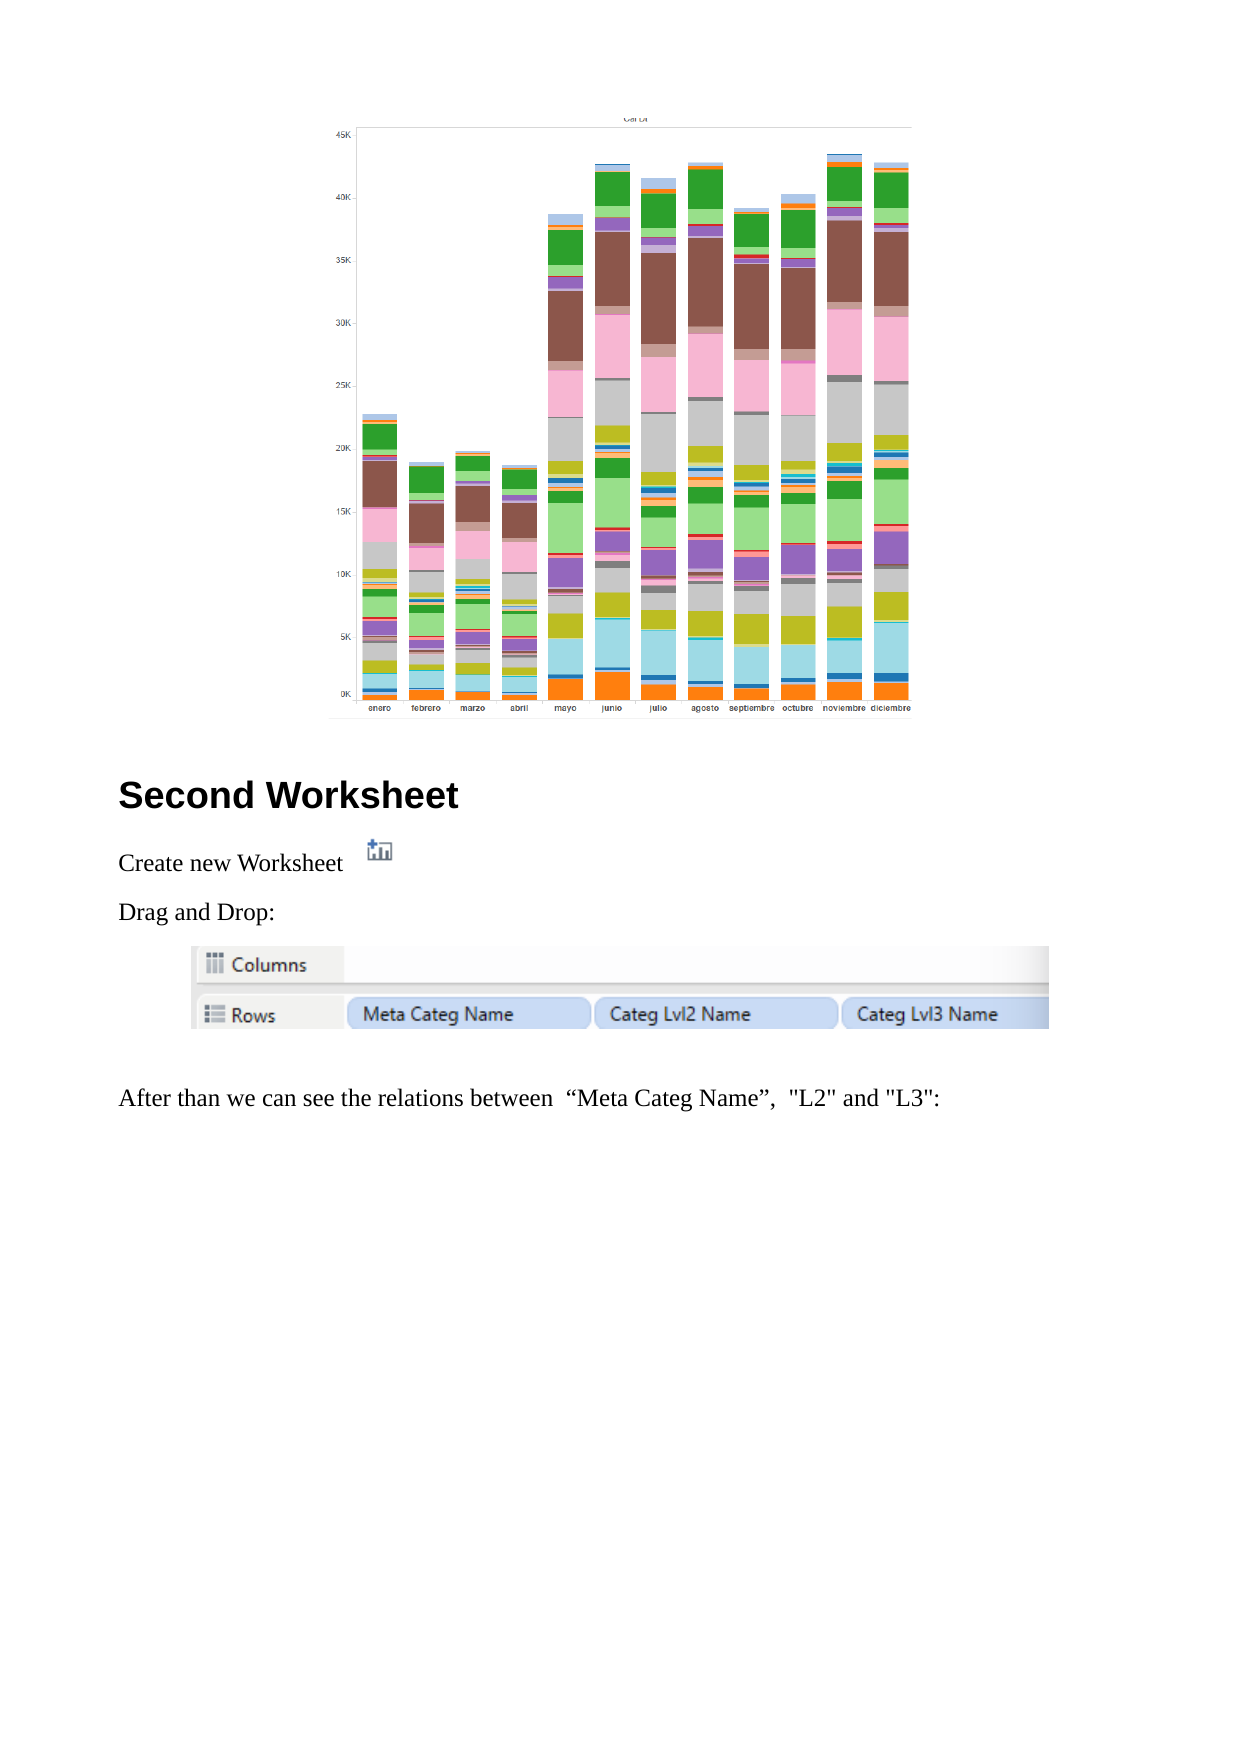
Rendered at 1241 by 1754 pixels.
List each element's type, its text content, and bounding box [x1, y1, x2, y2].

text Drag and Drop: [118, 897, 1122, 926]
picture [191, 946, 1049, 1029]
picture [355, 828, 402, 872]
text Create new Worksheet [118, 829, 1122, 877]
subtitle Second Worksheet [118, 773, 1122, 816]
text After than we can see the relations between “Meta Categ Name”, "L2" and "L3": [118, 1083, 1122, 1112]
picture [328, 118, 912, 719]
